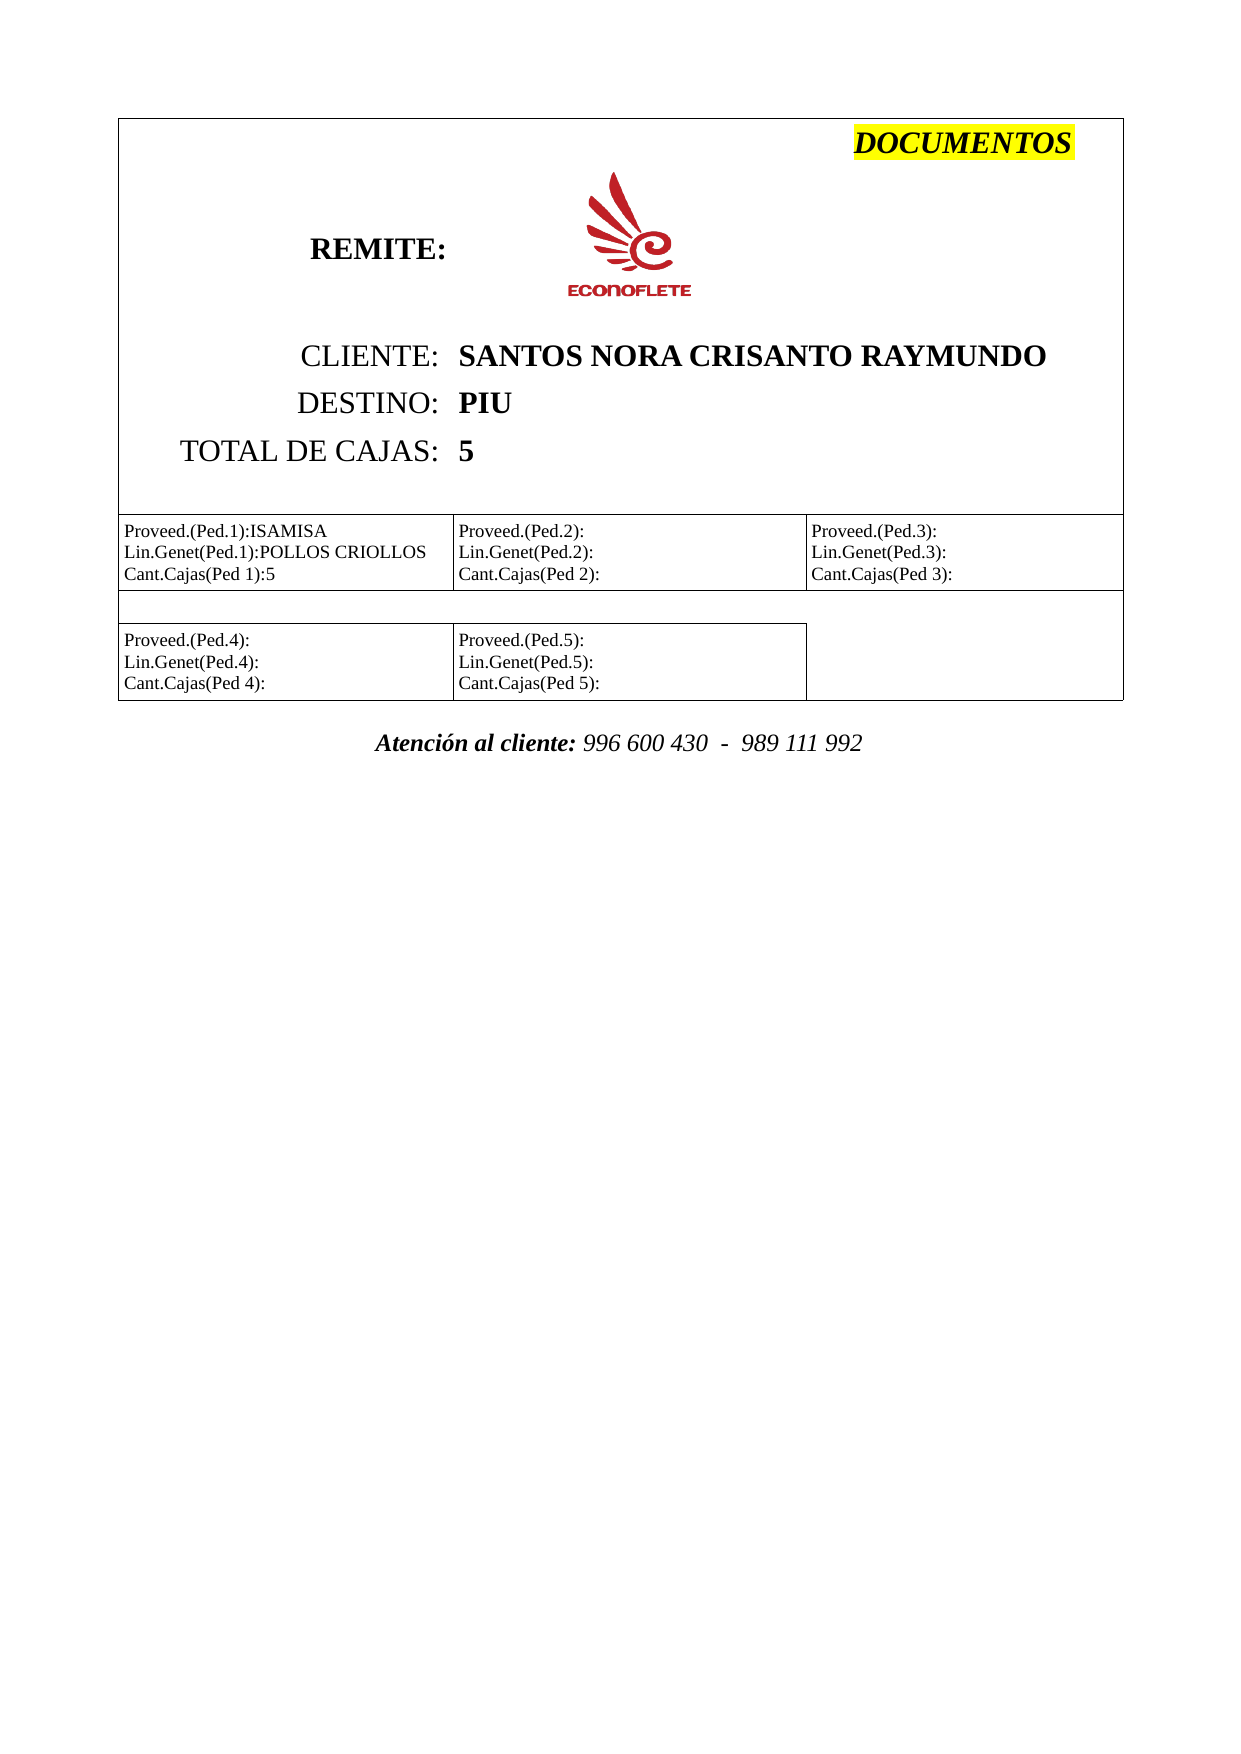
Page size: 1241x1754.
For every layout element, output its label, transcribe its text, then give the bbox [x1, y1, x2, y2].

table_header [119, 119, 453, 166]
table_cell Proveed.(Ped.1):ISAMISA Lin.Genet(Ped.1):POLLOS CRIOLLOS Cant.Cajas(Ped 1):5 [119, 515, 453, 590]
table_cell Proveed.(Ped.3): Lin.Genet(Ped.3): Cant.Cajas(Ped 3): [807, 515, 1123, 590]
picture [552, 171, 707, 297]
table_cell [806, 474, 1123, 514]
table_cell [807, 623, 1123, 699]
table_cell Proveed.(Ped.5): Lin.Genet(Ped.5): Cant.Cajas(Ped 5): [454, 624, 806, 699]
table_cell [806, 166, 1123, 332]
table_cell [119, 591, 453, 623]
table_cell [806, 379, 1123, 426]
table_header DOCUMENTOS [806, 119, 1123, 166]
text Atención al cliente: 996 600 430 - 989 111 992 [118, 728, 1122, 757]
table_cell 5 [453, 426, 1123, 474]
table_cell CLIENTE: [119, 332, 453, 379]
table_cell [453, 474, 806, 514]
table_cell REMITE: [119, 166, 453, 332]
table_cell SANTOS NORA CRISANTO RAYMUNDO [453, 332, 1123, 379]
table_cell [806, 591, 1123, 623]
table_cell Proveed.(Ped.2): Lin.Genet(Ped.2): Cant.Cajas(Ped 2): [454, 515, 806, 590]
table_cell TOTAL DE CAJAS: [119, 426, 453, 474]
table_cell Proveed.(Ped.4): Lin.Genet(Ped.4): Cant.Cajas(Ped 4): [119, 624, 453, 699]
table_header [453, 119, 806, 166]
table_cell DESTINO: [119, 379, 453, 426]
table_cell PIU [453, 379, 806, 426]
table_cell [119, 474, 453, 514]
table_cell [453, 591, 806, 623]
table_cell [453, 166, 806, 332]
